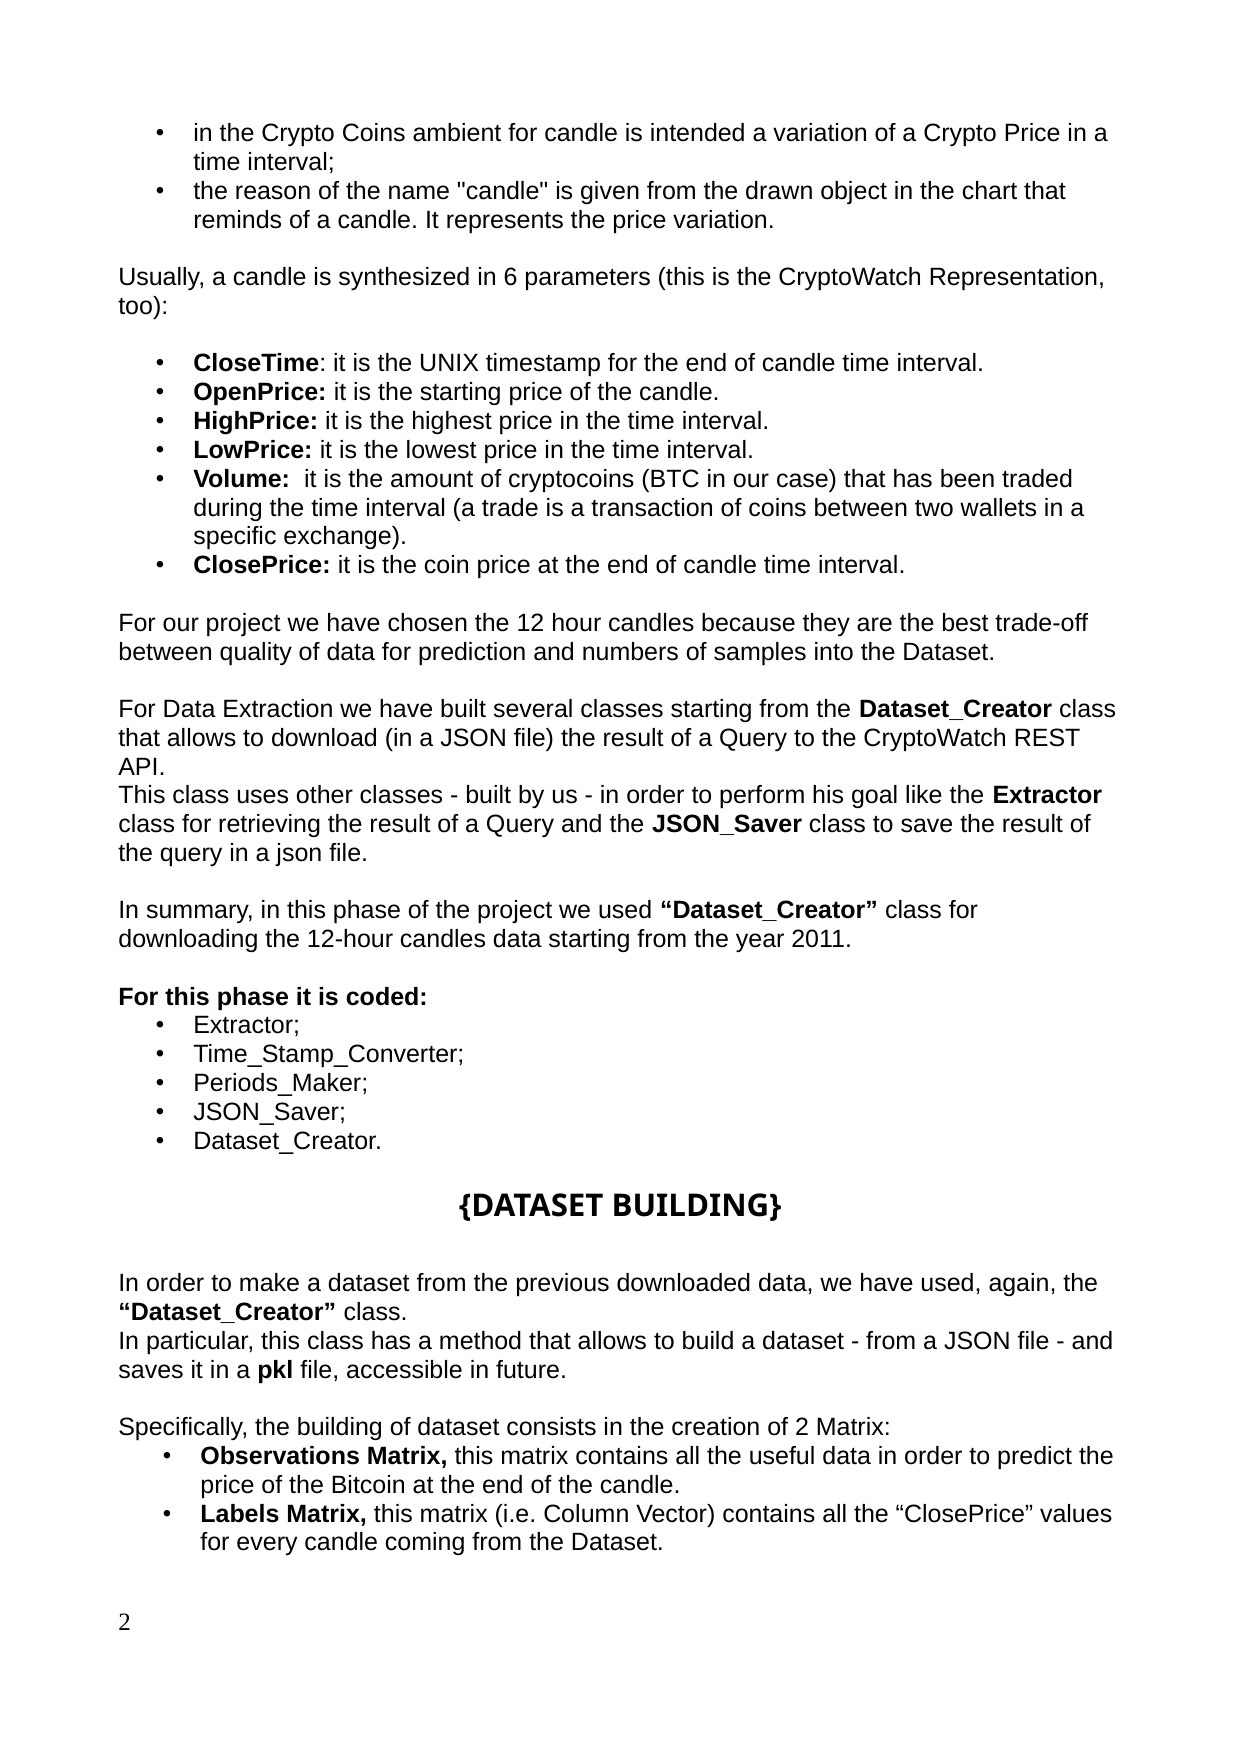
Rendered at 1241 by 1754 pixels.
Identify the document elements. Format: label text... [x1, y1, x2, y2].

list HighPrice: it is the highest price in the time interval. [156, 406, 1122, 435]
text For Data Extraction we have built several classes starting from the Dataset_Creator class that allows to download (in a JSON file) the result of a Query to the CryptoWatch REST API. [118, 694, 1122, 780]
text In particular, this class has a method that allows to build a dataset - from a JSON file - and saves it in a pkl file, accessible in future. [118, 1326, 1122, 1383]
list the reason of the name "candle" is given from the drawn object in the chart that reminds of a candle. It represents the price variation. [156, 176, 1122, 233]
list Observations Matrix, this matrix contains all the useful data in order to predict the price of the Bitcoin at the end of the candle. [163, 1441, 1122, 1498]
list Time_Stamp_Converter; [156, 1039, 1122, 1068]
list LowPrice: it is the lowest price in the time interval. [156, 435, 1122, 464]
list Dataset_Creator. [156, 1126, 1122, 1154]
text {DATASET BUILDING} [118, 1183, 1122, 1226]
text In order to make a dataset from the previous downloaded data, we have used, again, the “Dataset_Creator” class. [118, 1268, 1122, 1326]
list OpenPrice: it is the starting price of the candle. [156, 377, 1122, 406]
list CloseTime: it is the UNIX timestamp for the end of candle time interval. [156, 348, 1122, 377]
text Usually, a candle is synthesized in 6 parameters (this is the CryptoWatch Representation, too): [118, 262, 1122, 319]
list Labels Matrix, this matrix (i.e. Column Vector) contains all the “ClosePrice” values for every candle coming from the Dataset. [163, 1498, 1122, 1556]
text For our project we have chosen the 12 hour candles because they are the best trade-off between quality of data for prediction and numbers of samples into the Dataset. [118, 608, 1122, 665]
list in the Crypto Coins ambient for candle is intended a variation of a Crypto Price in a time interval; [156, 118, 1122, 176]
text In summary, in this phase of the project we used “Dataset_Creator” class for downloading the 12-hour candles data starting from the year 2011. [118, 895, 1122, 953]
text For this phase it is coded: [118, 981, 1122, 1010]
list ClosePrice: it is the coin price at the end of candle time interval. [156, 550, 1122, 579]
list Periods_Maker; [156, 1068, 1122, 1097]
list JSON_Saver; [156, 1097, 1122, 1126]
text This class uses other classes - built by us - in order to perform his goal like the Extractor class for retrieving the result of a Query and the JSON_Saver class to save the result of the query in a json file. [118, 780, 1122, 866]
list Volume: it is the amount of cryptocoins (BTC in our case) that has been traded during the time interval (a trade is a transaction of coins between two wallets in a specific exchange). [156, 464, 1122, 550]
text Specifically, the building of dataset consists in the creation of 2 Matrix: [118, 1412, 1122, 1441]
list Extractor; [156, 1010, 1122, 1039]
